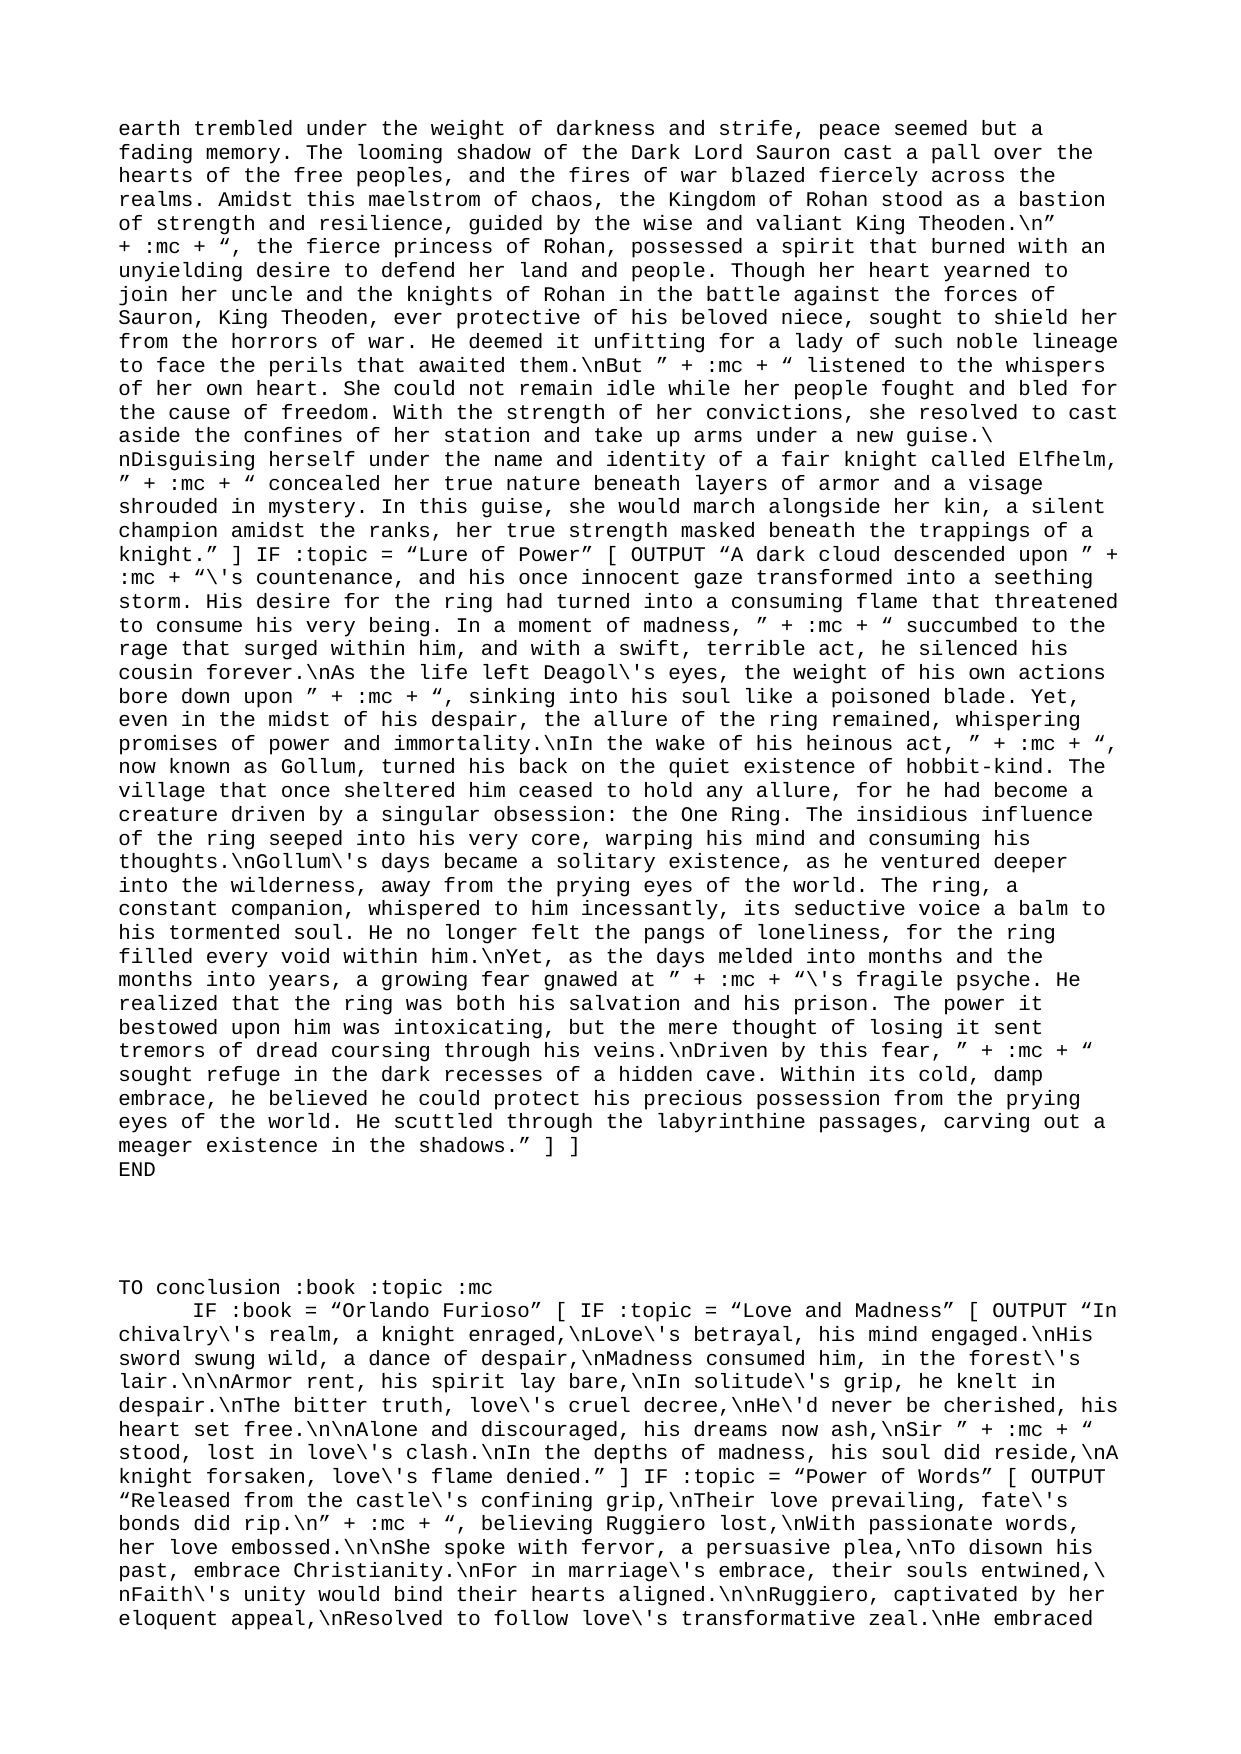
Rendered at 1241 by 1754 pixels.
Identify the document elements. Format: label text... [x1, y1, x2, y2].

text earth trembled under the weight of darkness and strife, peace seemed but a fading memory. The looming shadow of the Dark Lord Sauron cast a pall over the hearts of the free peoples, and the fires of war blazed fiercely across the realms. Amidst this maelstrom of chaos, the Kingdom of Rohan stood as a bastion of strength and resilience, guided by the wise and valiant King Theoden.\n” + :mc + “, the fierce princess of Rohan, possessed a spirit that burned with an unyielding desire to defend her land and people. Though her heart yearned to join her uncle and the knights of Rohan in the battle against the forces of Sauron, King Theoden, ever protective of his beloved niece, sought to shield her from the horrors of war. He deemed it unfitting for a lady of such noble lineage to face the perils that awaited them.\nBut ” + :mc + “ listened to the whispers of her own heart. She could not remain idle while her people fought and bled for the cause of freedom. With the strength of her convictions, she resolved to cast aside the confines of her station and take up arms under a new guise.\nDisguising herself under the name and identity of a fair knight called Elfhelm, ” + :mc + “ concealed her true nature beneath layers of armor and a visage shrouded in mystery. In this guise, she would march alongside her kin, a silent champion amidst the ranks, her true strength masked beneath the trappings of a knight.” ] IF :topic = “Lure of Power” [ OUTPUT “A dark cloud descended upon ” + :mc + “\'s countenance, and his once innocent gaze transformed into a seething storm. His desire for the ring had turned into a consuming flame that threatened to consume his very being. In a moment of madness, ” + :mc + “ succumbed to the rage that surged within him, and with a swift, terrible act, he silenced his cousin forever.\nAs the life left Deagol\'s eyes, the weight of his own actions bore down upon ” + :mc + “, sinking into his soul like a poisoned blade. Yet, even in the midst of his despair, the allure of the ring remained, whispering promises of power and immortality.\nIn the wake of his heinous act, ” + :mc + “, now known as Gollum, turned his back on the quiet existence of hobbit-kind. The village that once sheltered him ceased to hold any allure, for he had become a creature driven by a singular obsession: the One Ring. The insidious influence of the ring seeped into his very core, warping his mind and consuming his thoughts.\nGollum\'s days became a solitary existence, as he ventured deeper into the wilderness, away from the prying eyes of the world. The ring, a constant companion, whispered to him incessantly, its seductive voice a balm to his tormented soul. He no longer felt the pangs of loneliness, for the ring filled every void within him.\nYet, as the days melded into months and the months into years, a growing fear gnawed at ” + :mc + “\'s fragile psyche. He realized that the ring was both his salvation and his prison. The power it bestowed upon him was intoxicating, but the mere thought of losing it sent tremors of dread coursing through his veins.\nDriven by this fear, ” + :mc + “ sought refuge in the dark recesses of a hidden cave. Within its cold, damp embrace, he believed he could protect his precious possession from the prying eyes of the world. He scuttled through the labyrinthine passages, carving out a meager existence in the shadows.” ] ] [118, 118, 1122, 1158]
text END [118, 1158, 1122, 1182]
text TO conclusion :book :topic :mc [118, 1277, 1122, 1300]
text IF :book = “Orlando Furioso” [ IF :topic = “Love and Madness” [ OUTPUT “In chivalry\'s realm, a knight enraged,\nLove\'s betrayal, his mind engaged.\nHis sword swung wild, a dance of despair,\nMadness consumed him, in the forest\'s lair.\n\nArmor rent, his spirit lay bare,\nIn solitude\'s grip, he knelt in despair.\nThe bitter truth, love\'s cruel decree,\nHe\'d never be cherished, his heart set free.\n\nAlone and discouraged, his dreams now ash,\nSir ” + :mc + “ stood, lost in love\'s clash.\nIn the depths of madness, his soul did reside,\nA knight forsaken, love\'s flame denied.” ] IF :topic = “Power of Words” [ OUTPUT “Released from the castle\'s confining grip,\nTheir love prevailing, fate\'s bonds did rip.\n” + :mc + “, believing Ruggiero lost,\nWith passionate words, her love embossed.\n\nShe spoke with fervor, a persuasive plea,\nTo disown his past, embrace Christianity.\nFor in marriage\'s embrace, their souls entwined,\nFaith\'s unity would bind their hearts aligned.\n\nRuggiero, captivated by her eloquent appeal,\nResolved to follow love\'s transformative zeal.\nHe embraced [118, 1300, 1122, 1631]
